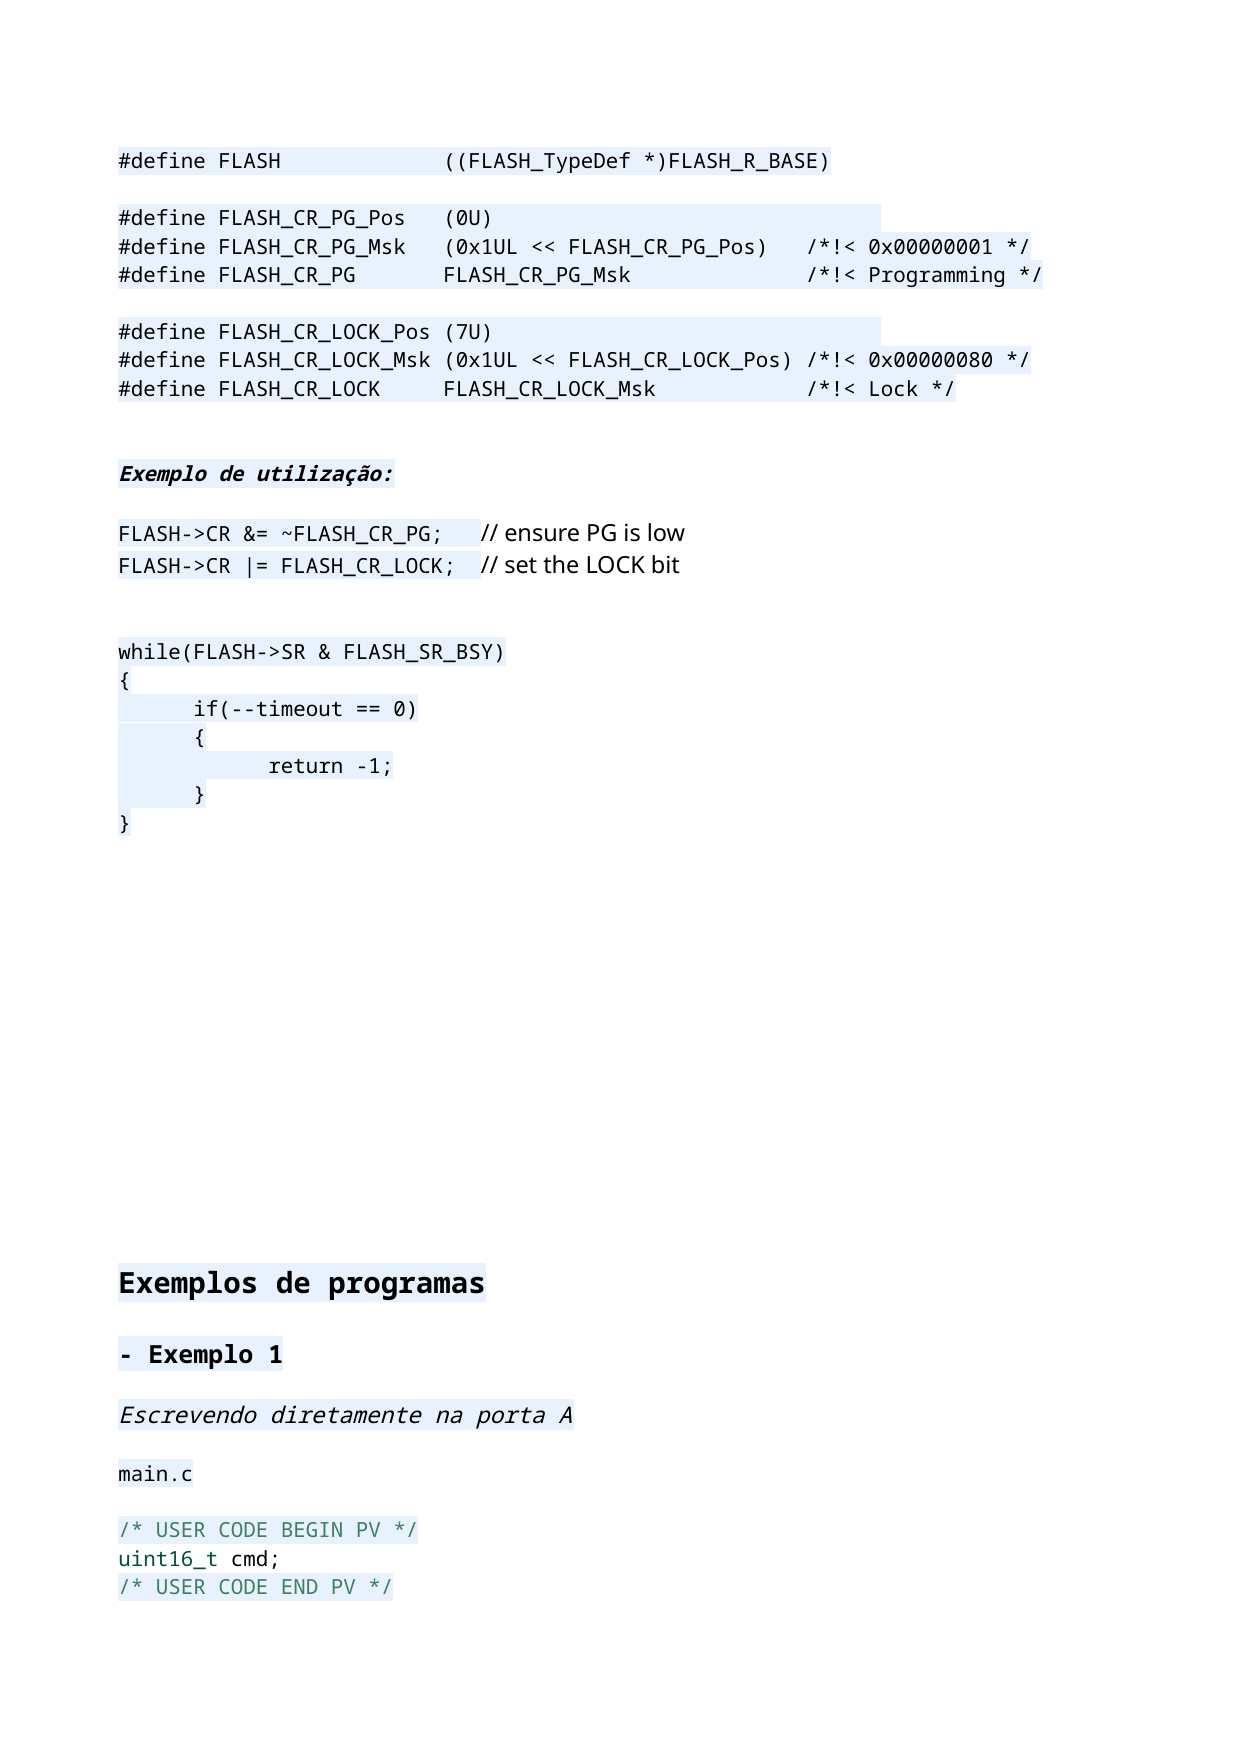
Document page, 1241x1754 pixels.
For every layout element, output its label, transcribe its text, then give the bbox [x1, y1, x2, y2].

text #define FLASH_CR_LOCK_Pos (7U) [118, 317, 1122, 346]
text while(FLASH->SR & FLASH_SR_BSY) [118, 637, 1122, 666]
text /* USER CODE BEGIN PV */ [118, 1516, 1122, 1544]
text #define FLASH_CR_PG_Pos (0U) [118, 203, 1122, 232]
text } [118, 779, 1122, 808]
text /* USER CODE END PV */ [118, 1572, 1122, 1601]
text if(--timeout == 0) [118, 694, 1122, 722]
text #define FLASH_CR_PG FLASH_CR_PG_Msk /*!< Programming */ [118, 260, 1122, 289]
text return -1; [118, 751, 1122, 779]
text { [118, 666, 1122, 694]
text - Exemplo 1 [118, 1336, 1122, 1371]
text #define FLASH_CR_LOCK_Msk (0x1UL << FLASH_CR_LOCK_Pos) /*!< 0x00000080 */ [118, 346, 1122, 374]
text Exemplos de programas [118, 1263, 1122, 1302]
text { [118, 722, 1122, 751]
text FLASH->CR &= ~FLASH_CR_PG; // ensure PG is low [118, 516, 1122, 548]
text } [118, 808, 1122, 836]
text Exemplo de utilização: [118, 459, 1122, 488]
text #define FLASH_CR_PG_Msk (0x1UL << FLASH_CR_PG_Pos) /*!< 0x00000001 */ [118, 232, 1122, 260]
text #define FLASH_CR_LOCK FLASH_CR_LOCK_Msk /*!< Lock */ [118, 374, 1122, 402]
text uint16_t cmd; [118, 1544, 1122, 1572]
text FLASH->CR |= FLASH_CR_LOCK; // set the LOCK bit [118, 548, 1122, 580]
text main.c [118, 1459, 1122, 1487]
text #define FLASH ((FLASH_TypeDef *)FLASH_R_BASE) [118, 147, 1122, 175]
text Escrevendo diretamente na porta A [118, 1399, 1122, 1430]
